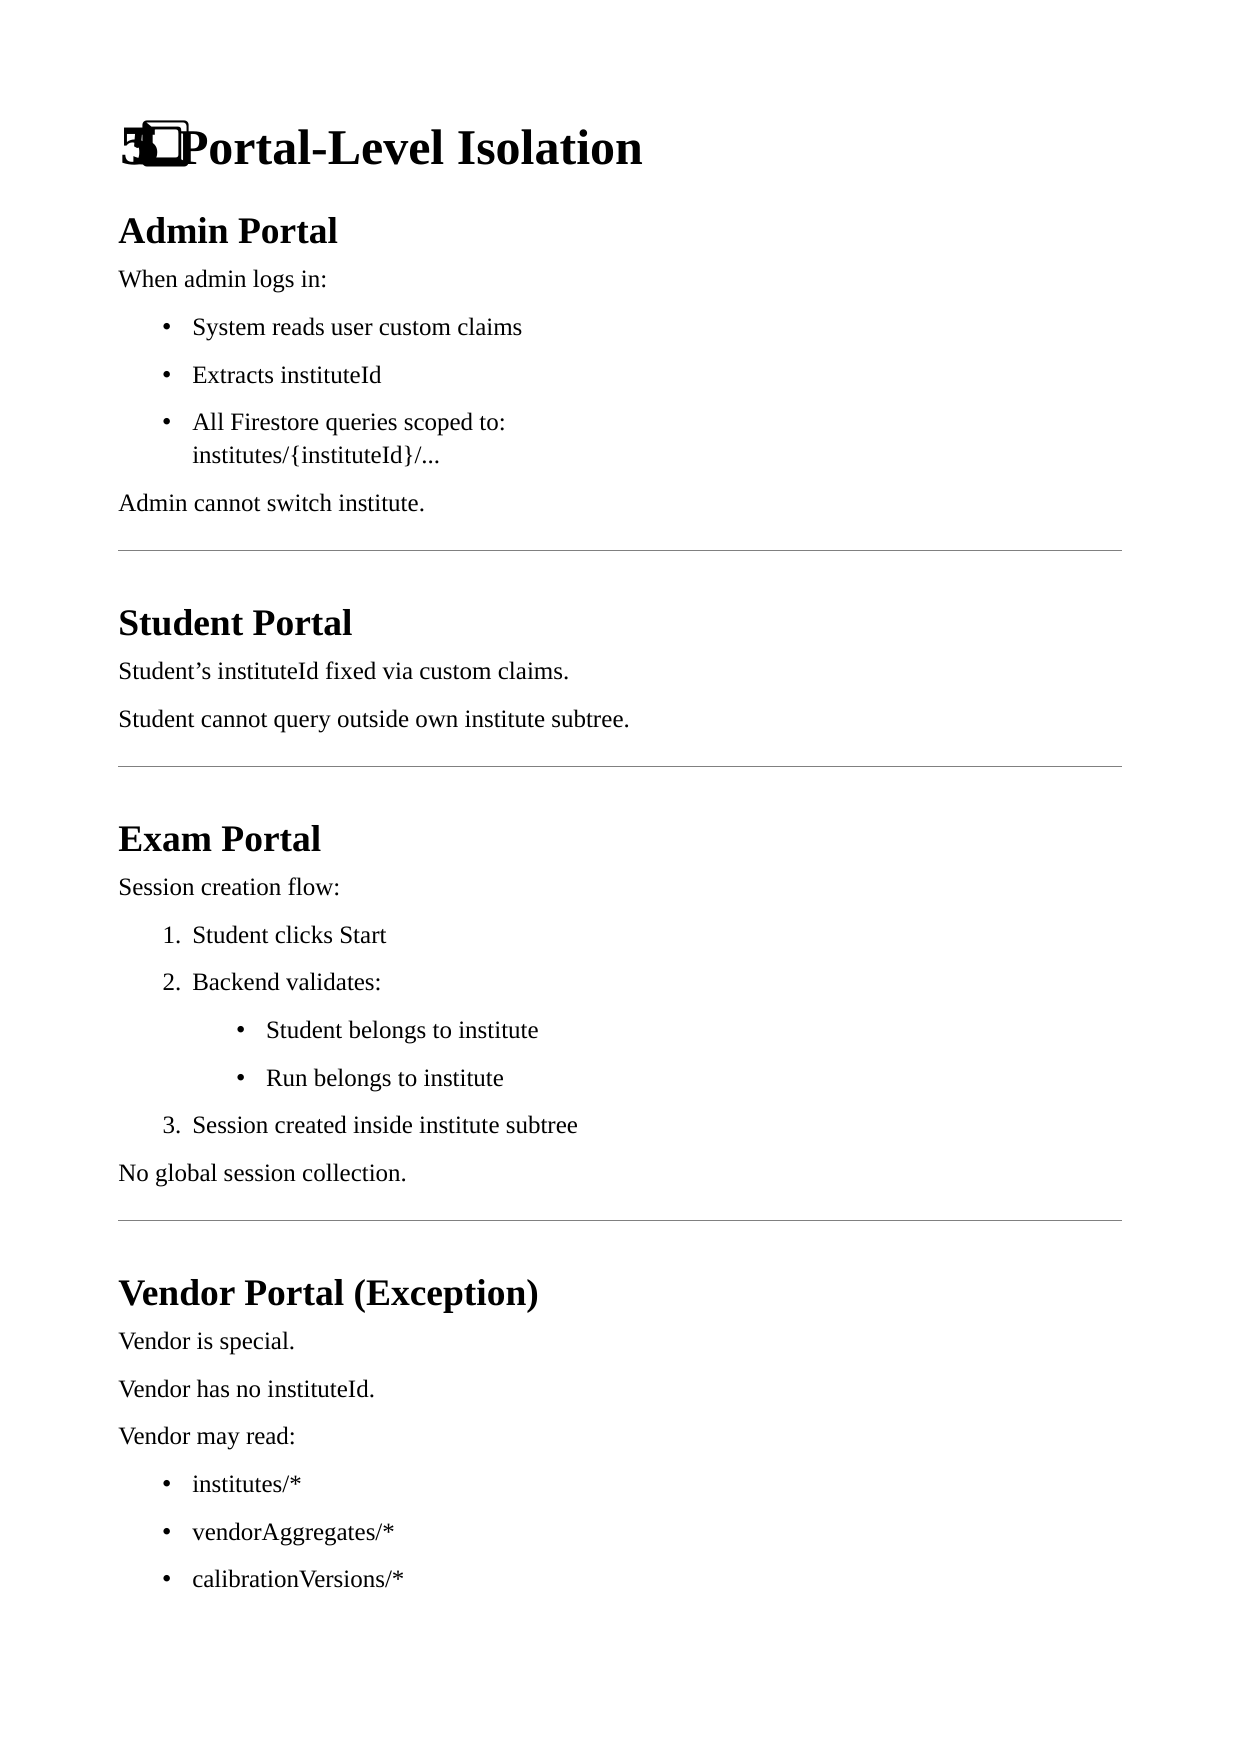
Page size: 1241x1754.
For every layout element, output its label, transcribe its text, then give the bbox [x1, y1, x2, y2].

list System reads user custom claims [162, 312, 1122, 341]
list Session created inside institute subtree [162, 1110, 1122, 1139]
text Vendor is special. [118, 1326, 1122, 1355]
list All Firestore queries scoped to: institutes/{instituteId}/... [162, 407, 1122, 469]
list Student belongs to institute [236, 1015, 1122, 1044]
text Admin cannot switch institute. [118, 488, 1122, 517]
list Extracts instituteId [162, 360, 1122, 388]
subtitle Student Portal [118, 601, 1122, 644]
text When admin logs in: [118, 264, 1122, 293]
list vendorAggregates/* [162, 1517, 1122, 1545]
subtitle 🌐 5️⃣ Portal-Level Isolation [118, 118, 1122, 176]
text No global session collection. [118, 1158, 1122, 1187]
subtitle Vendor Portal (Exception) [118, 1271, 1122, 1314]
subtitle Exam Portal [118, 817, 1122, 860]
list Backend validates: [162, 967, 1122, 996]
text Session creation flow: [118, 872, 1122, 901]
list Student clicks Start [162, 920, 1122, 949]
text Vendor may read: [118, 1421, 1122, 1450]
text Vendor has no instituteId. [118, 1374, 1122, 1403]
list calibrationVersions/* [162, 1564, 1122, 1593]
text Student’s instituteId fixed via custom claims. [118, 656, 1122, 685]
subtitle Admin Portal [118, 209, 1122, 252]
text Student cannot query outside own institute subtree. [118, 704, 1122, 733]
list Run belongs to institute [236, 1063, 1122, 1091]
list institutes/* [162, 1469, 1122, 1498]
